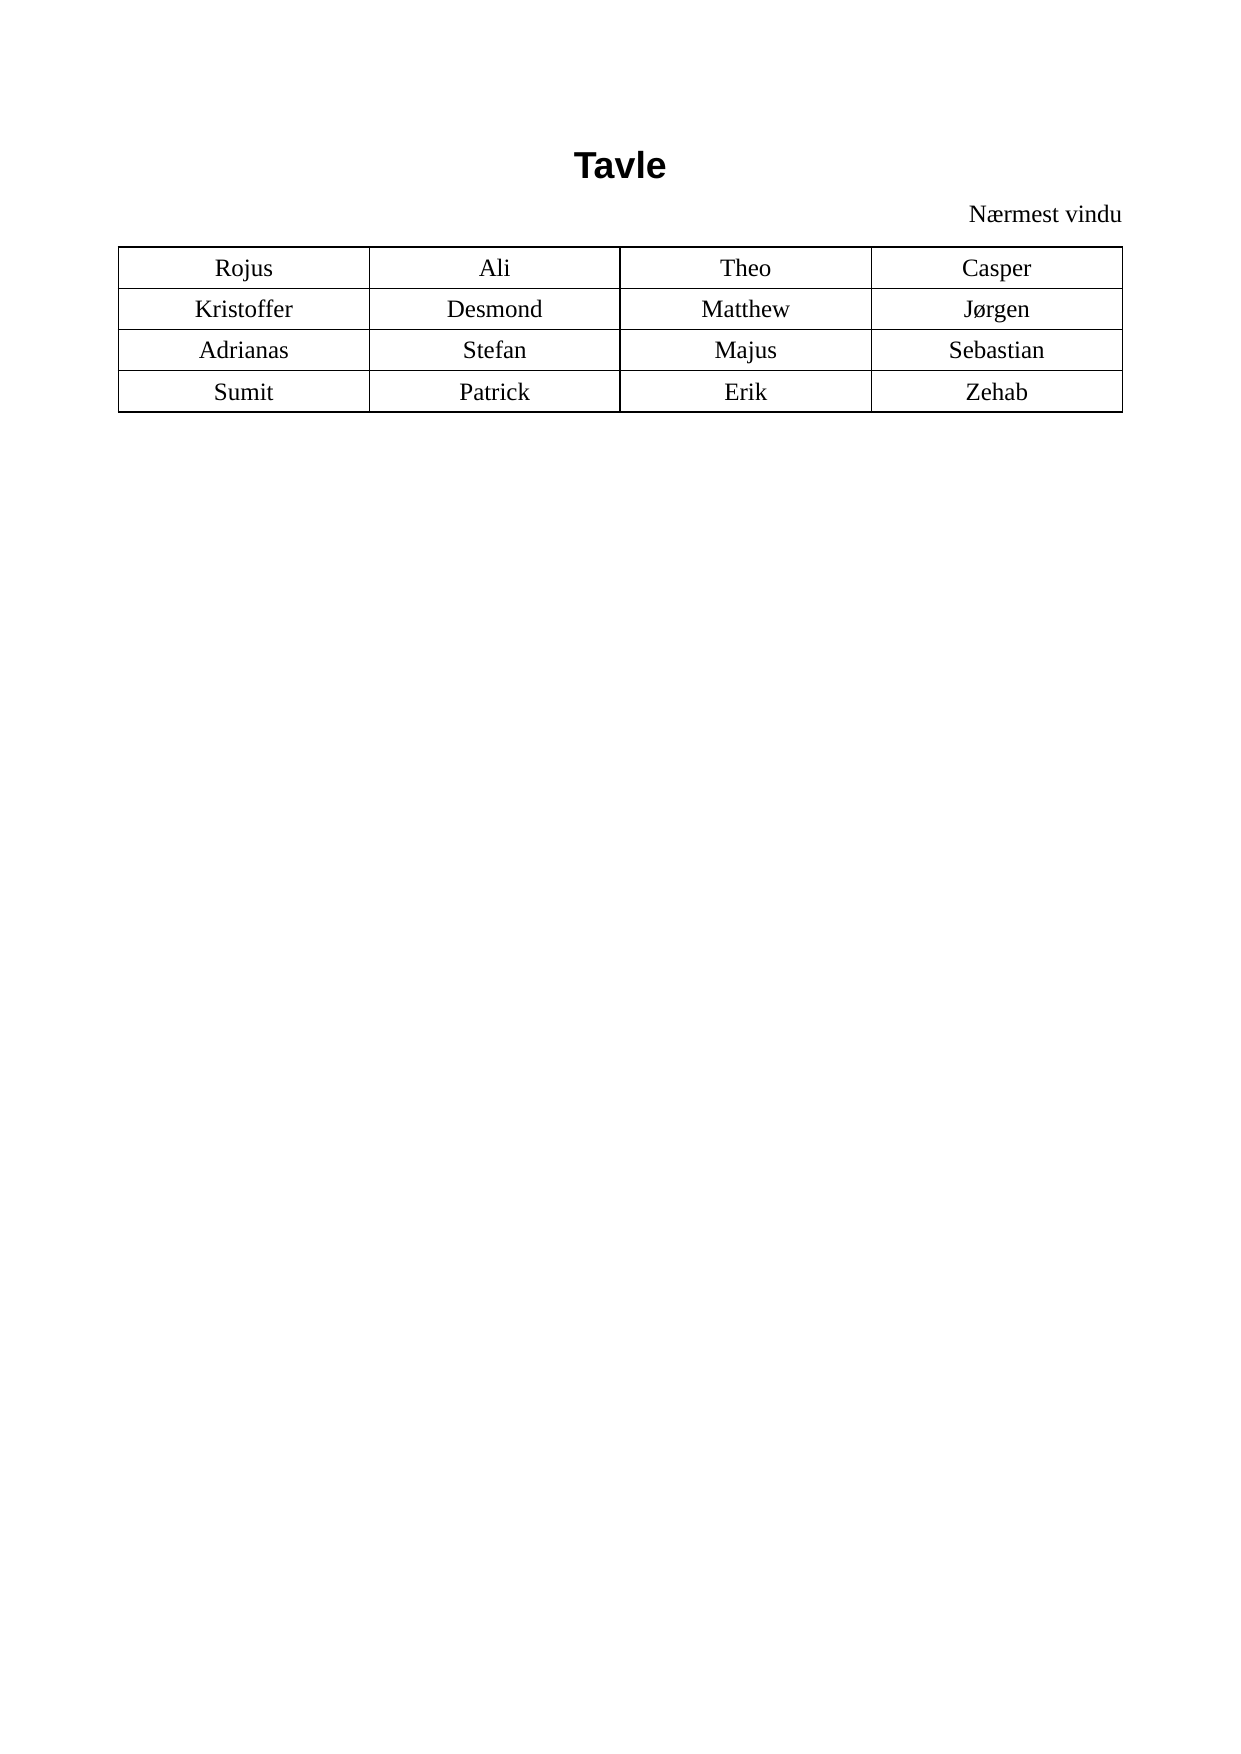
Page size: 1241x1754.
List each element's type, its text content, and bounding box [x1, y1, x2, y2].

table_cell Stefan [370, 330, 619, 370]
table_cell Patrick [370, 371, 619, 411]
table_cell Matthew [621, 289, 871, 329]
table_cell Zehab [872, 371, 1122, 411]
table_cell Erik [621, 371, 871, 411]
table_cell Majus [621, 330, 871, 370]
table_cell Sumit [119, 371, 369, 411]
table_header Casper [872, 248, 1122, 288]
text Nærmest vindu [118, 199, 1122, 227]
table_header Ali [370, 248, 619, 288]
table_header Rojus [119, 248, 369, 288]
table_header Theo [621, 248, 871, 288]
table_cell Adrianas [119, 330, 369, 370]
table_cell Sebastian [872, 330, 1122, 370]
table_cell Jørgen [872, 289, 1122, 329]
table_cell Kristoffer [119, 289, 369, 329]
subtitle Tavle [118, 143, 1122, 186]
table_cell Desmond [370, 289, 619, 329]
